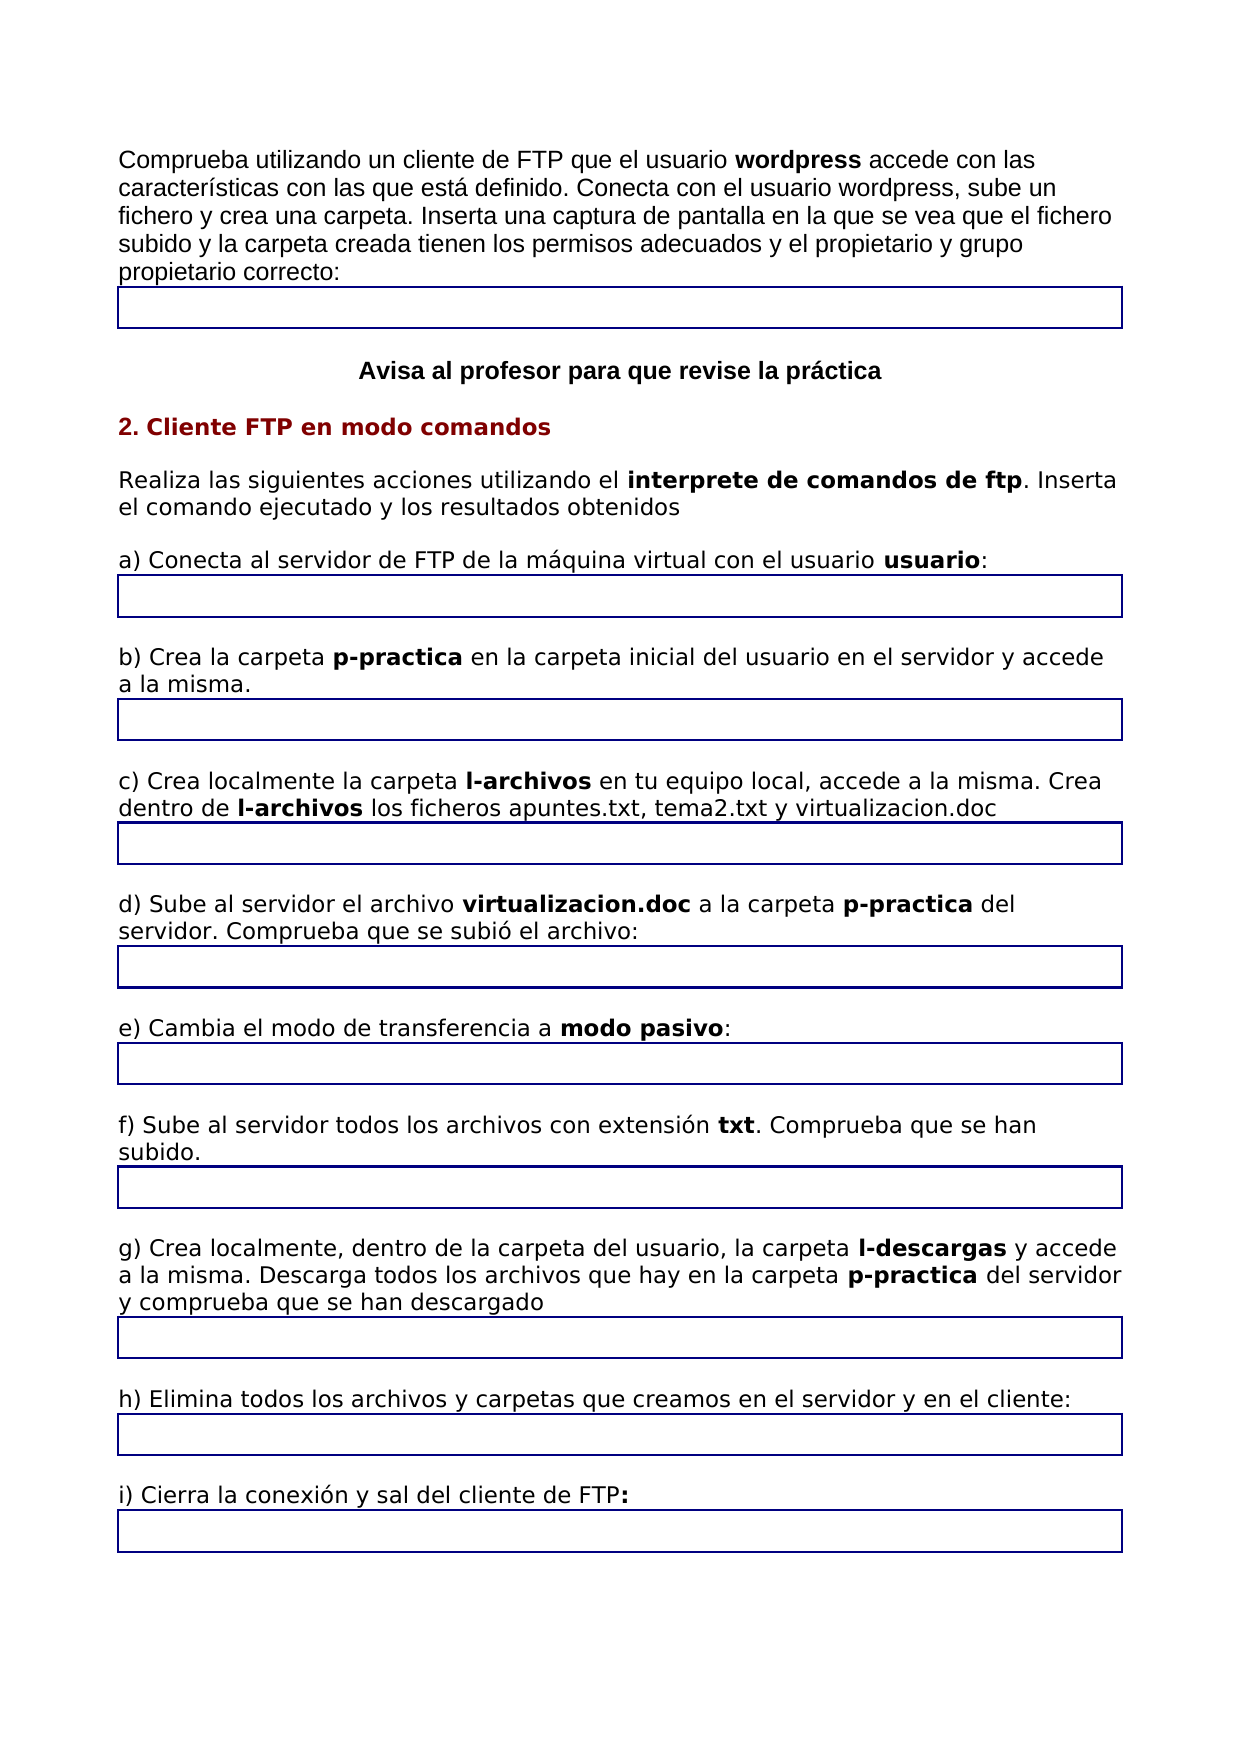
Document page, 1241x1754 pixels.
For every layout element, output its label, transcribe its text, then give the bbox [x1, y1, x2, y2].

text a) Conecta al servidor de FTP de la máquina virtual con el usuario usuario: [118, 548, 1122, 574]
text c) Crea localmente la carpeta l-archivos en tu equipo local, accede a la misma. Crea dentro de l-archivos los ficheros apuntes.txt, tema2.txt y virtualizacion.doc [118, 768, 1122, 821]
text Realiza las siguientes acciones utilizando el interprete de comandos de ftp. Inserta el comando ejecutado y los resultados obtenidos [118, 468, 1122, 521]
text b) Crea la carpeta p-practica en la carpeta inicial del usuario en el servidor y accede a la misma. [118, 644, 1122, 698]
text i) Cierra la conexión y sal del cliente de FTP: [118, 1483, 1122, 1509]
table_header [119, 947, 1121, 986]
table_header [119, 576, 1121, 616]
table_header [119, 700, 1121, 739]
text h) Elimina todos los archivos y carpetas que creamos en el servidor y en el cliente: [118, 1386, 1122, 1412]
table_header [119, 1511, 1121, 1551]
table_header [119, 288, 1121, 327]
text d) Sube al servidor el archivo virtualizacion.doc a la carpeta p-practica del servidor. Comprueba que se subió el archivo: [118, 892, 1122, 945]
text g) Crea localmente, dentro de la carpeta del usuario, la carpeta l-descargas y accede a la misma. Descarga todos los archivos que hay en la carpeta p-practica del servidor y comprueba que se han descargado [118, 1236, 1122, 1316]
table_header [119, 1168, 1121, 1207]
text 2. Cliente FTP en modo comandos [118, 413, 1122, 441]
text f) Sube al servidor todos los archivos con extensión txt. Comprueba que se han subido. [118, 1112, 1122, 1165]
text Avisa al profesor para que revise la práctica [118, 357, 1122, 385]
table_header [119, 1415, 1121, 1454]
table_header [119, 824, 1121, 863]
text e) Cambia el modo de transferencia a modo pasivo: [118, 1015, 1122, 1042]
table_header [119, 1318, 1121, 1357]
text Comprueba utilizando un cliente de FTP que el usuario wordpress accede con las características con las que está definido. Conecta con el usuario wordpress, sube un fichero y crea una carpeta. Inserta una captura de pantalla en la que se vea que el fichero subido y la carpeta creada tienen los permisos adecuados y el propietario y grupo propietario correcto: [118, 146, 1122, 286]
table_header [119, 1044, 1121, 1083]
